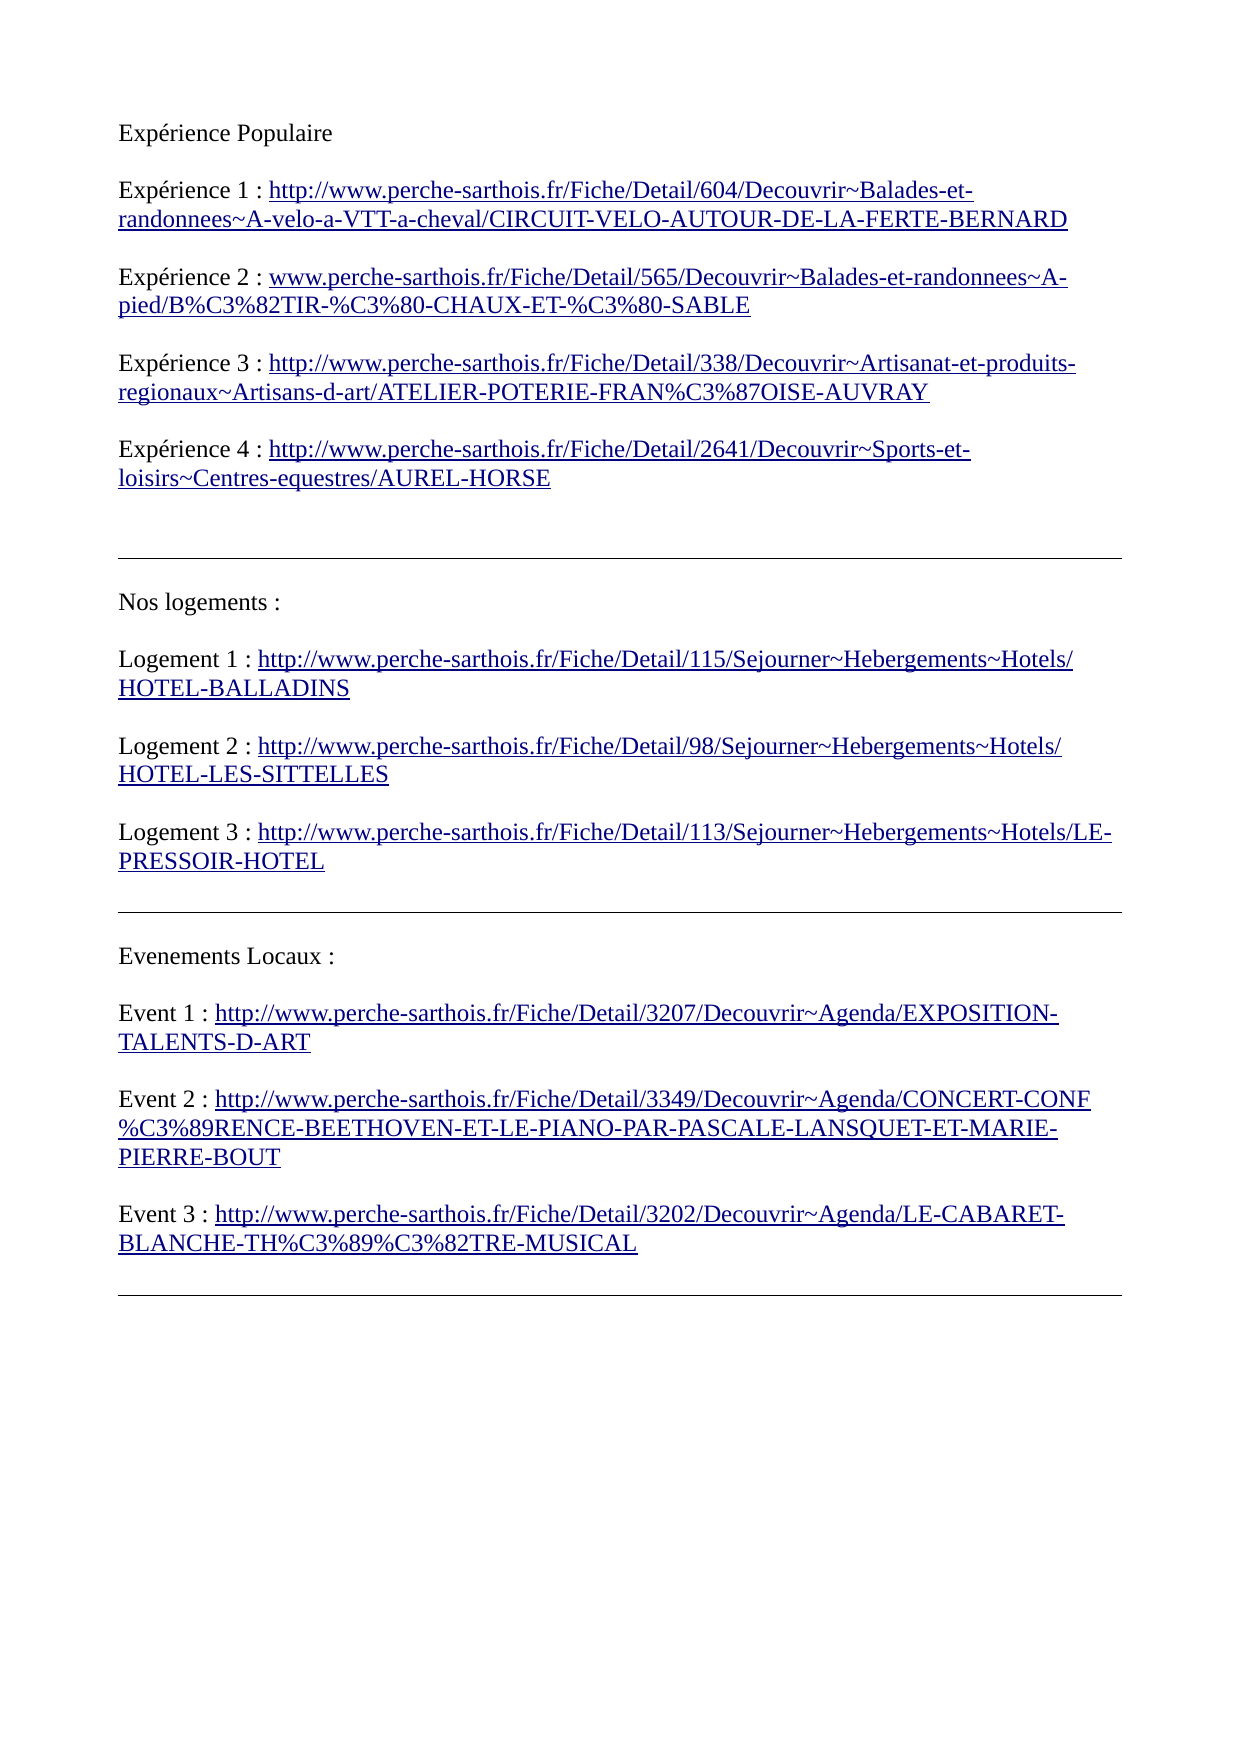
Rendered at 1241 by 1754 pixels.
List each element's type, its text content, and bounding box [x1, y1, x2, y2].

text Evenements Locaux : [118, 941, 1122, 969]
text Expérience 2 : www.perche-sarthois.fr/Fiche/Detail/565/Decouvrir~Balades-et-randonnees~A-pied/B%C3%82TIR-%C3%80-CHAUX-ET-%C3%80-SABLE [118, 262, 1122, 319]
text Event 3 : http://www.perche-sarthois.fr/Fiche/Detail/3202/Decouvrir~Agenda/LE-CABARET-BLANCHE-TH%C3%89%C3%82TRE-MUSICAL [118, 1199, 1122, 1257]
text Nos logements : [118, 587, 1122, 616]
text Event 1 : http://www.perche-sarthois.fr/Fiche/Detail/3207/Decouvrir~Agenda/EXPOSITION-TALENTS-D-ART [118, 998, 1122, 1056]
text Expérience 1 : http://www.perche-sarthois.fr/Fiche/Detail/604/Decouvrir~Balades-et-randonnees~A-velo-a-VTT-a-cheval/CIRCUIT-VELO-AUTOUR-DE-LA-FERTE-BERNARD [118, 176, 1122, 233]
text Event 2 : http://www.perche-sarthois.fr/Fiche/Detail/3349/Decouvrir~Agenda/CONCERT-CONF%C3%89RENCE-BEETHOVEN-ET-LE-PIANO-PAR-PASCALE-LANSQUET-ET-MARIE-PIERRE-BOUT [118, 1084, 1122, 1171]
text Expérience Populaire [118, 118, 1122, 147]
text Expérience 4 : http://www.perche-sarthois.fr/Fiche/Detail/2641/Decouvrir~Sports-et-loisirs~Centres-equestres/AUREL-HORSE [118, 434, 1122, 492]
text Logement 1 : http://www.perche-sarthois.fr/Fiche/Detail/115/Sejourner~Hebergements~Hotels/HOTEL-BALLADINS [118, 644, 1122, 702]
text Logement 3 : http://www.perche-sarthois.fr/Fiche/Detail/113/Sejourner~Hebergements~Hotels/LE-PRESSOIR-HOTEL [118, 817, 1122, 874]
text Logement 2 : http://www.perche-sarthois.fr/Fiche/Detail/98/Sejourner~Hebergements~Hotels/HOTEL-LES-SITTELLES [118, 731, 1122, 788]
text Expérience 3 : http://www.perche-sarthois.fr/Fiche/Detail/338/Decouvrir~Artisanat-et-produits-regionaux~Artisans-d-art/ATELIER-POTERIE-FRAN%C3%87OISE-AUVRAY [118, 348, 1122, 406]
